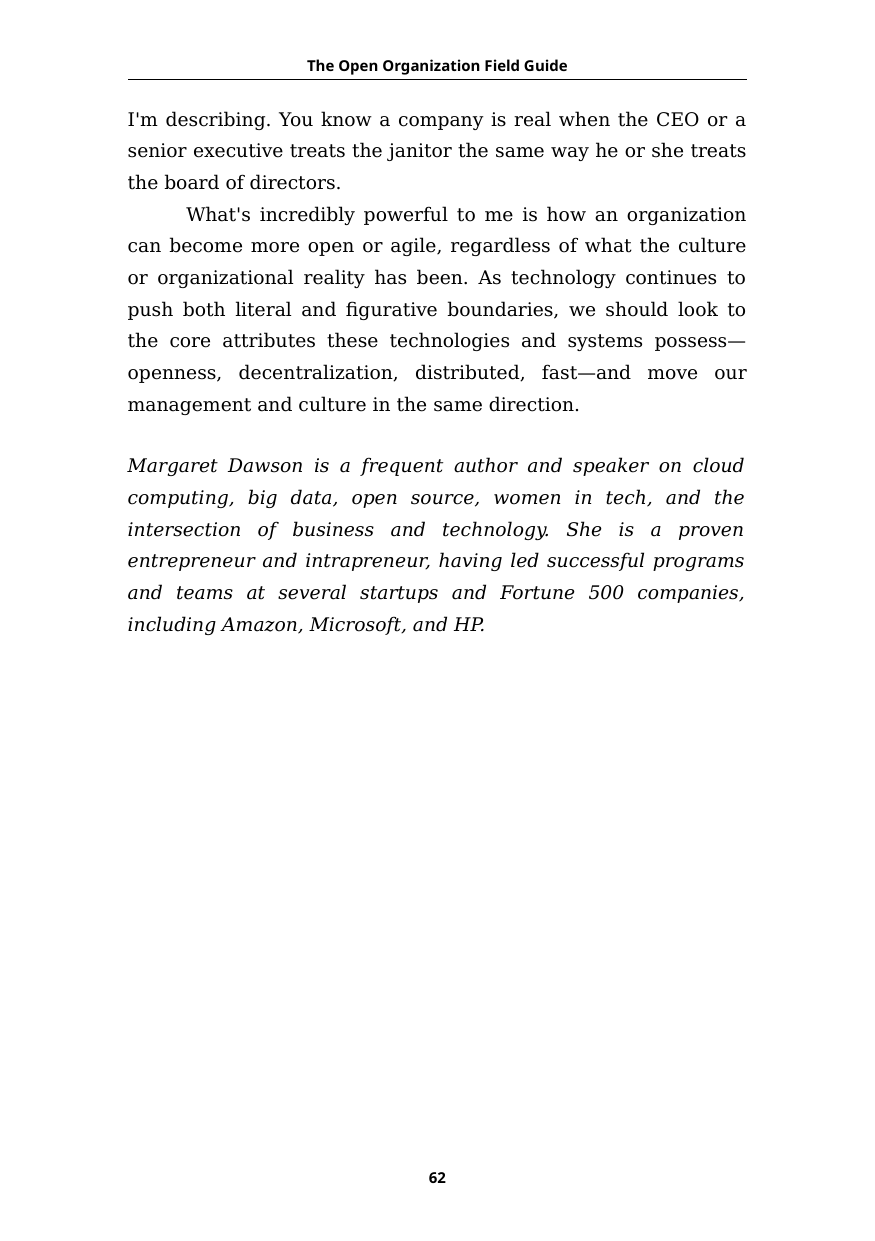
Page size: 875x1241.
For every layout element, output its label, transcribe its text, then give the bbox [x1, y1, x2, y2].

text What's incredibly powerful to me is how an organization can become more open or agile, regardless of what the culture or organizational reality has been. As technology continues to push both literal and figurative boundaries, we should look to the core attributes these technologies and systems possess—openness, decentralization, distributed, fast—and move our management and culture in the same direction. [127, 203, 747, 415]
text Margaret Dawson is a frequent author and speaker on cloud computing, big data, open source, women in tech, and the intersection of business and technology. She is a proven entrepreneur and intrapreneur, having led successful programs and teams at several startups and Fortune 500 companies, including Amazon, Microsoft, and HP. [127, 455, 747, 635]
text I'm describing. You know a company is real when the CEO or a senior executive treats the janitor the same way he or she treats the board of directors. [127, 108, 747, 194]
